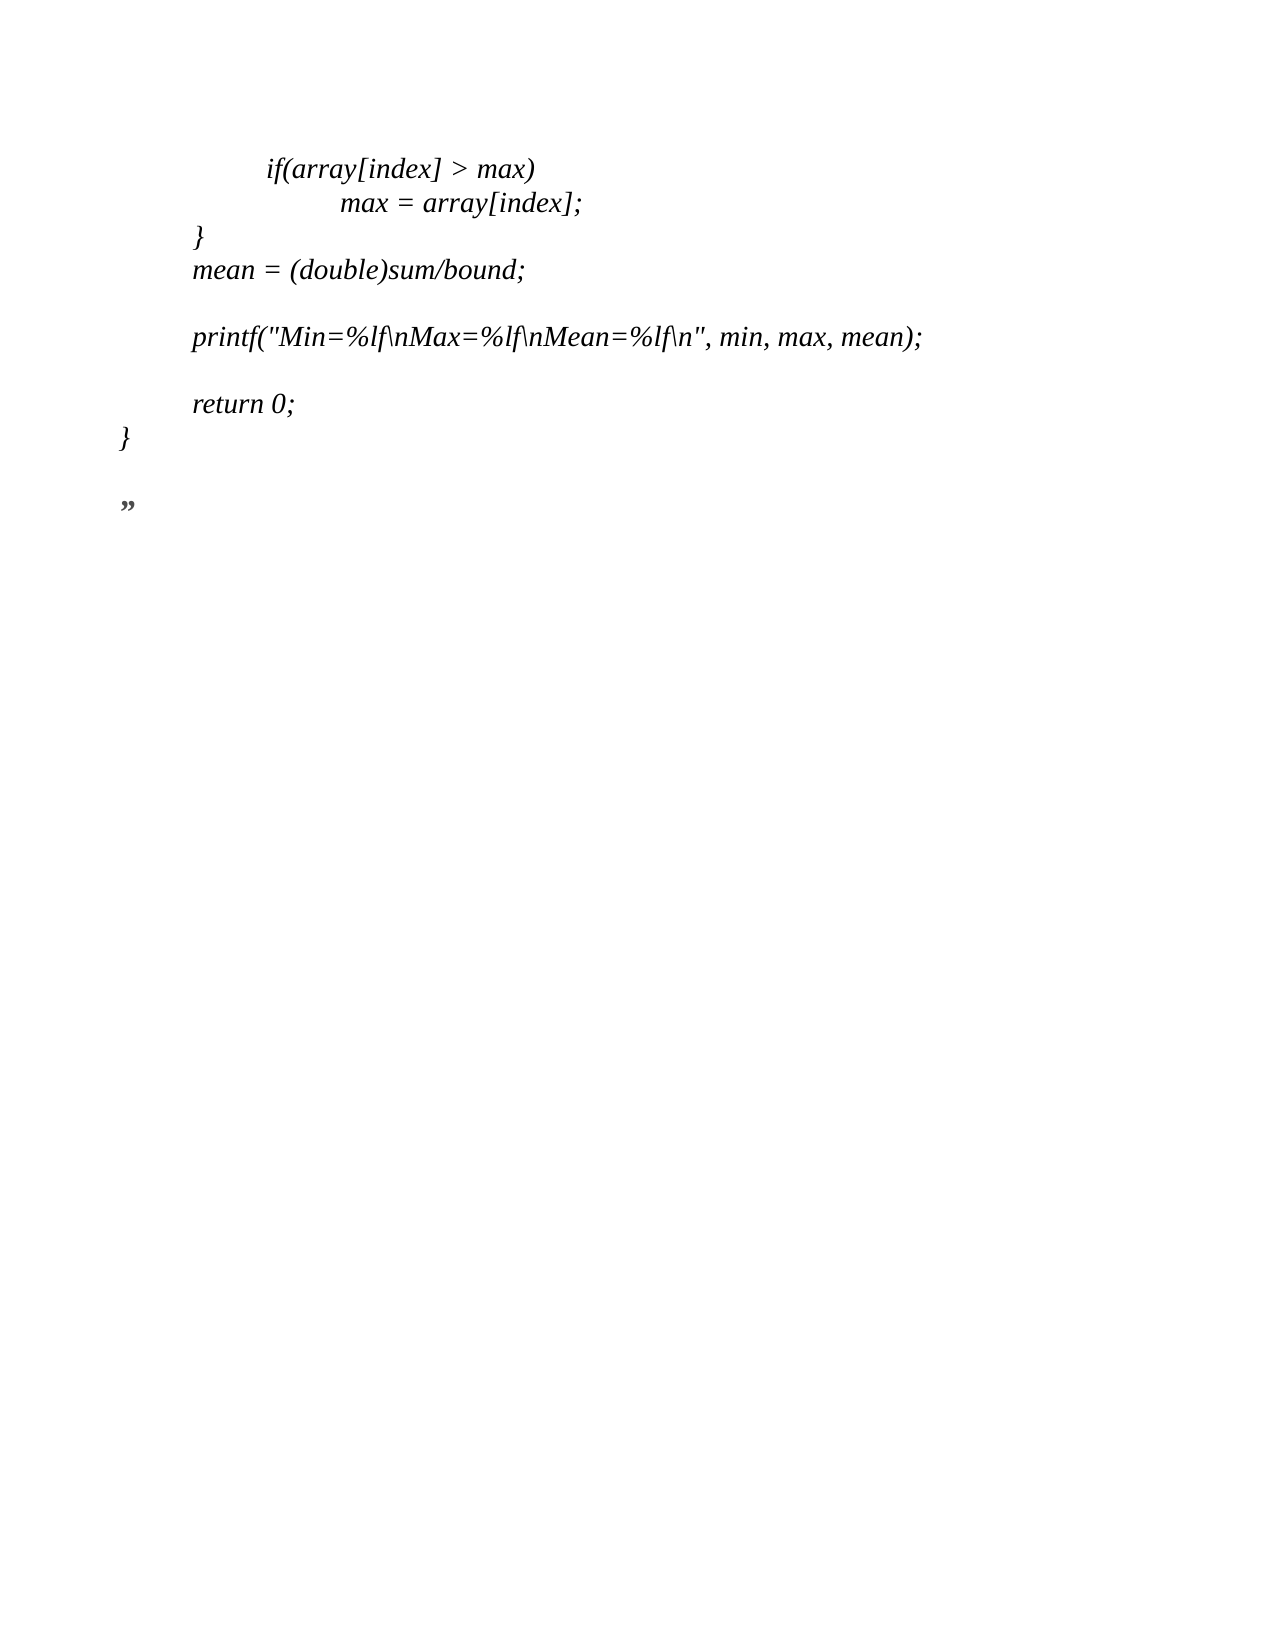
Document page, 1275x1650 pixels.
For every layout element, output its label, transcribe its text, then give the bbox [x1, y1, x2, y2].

text if(array[index] > max) [118, 152, 1157, 185]
text max = array[index]; [118, 185, 1157, 219]
text ” [118, 492, 1157, 530]
text return 0; [118, 386, 1157, 420]
text } [118, 219, 1157, 252]
text printf("Min=%lf\nMax=%lf\nMean=%lf\n", min, max, mean); [118, 319, 1157, 353]
text } [118, 420, 1157, 453]
text mean = (double)sum/bound; [118, 252, 1157, 286]
